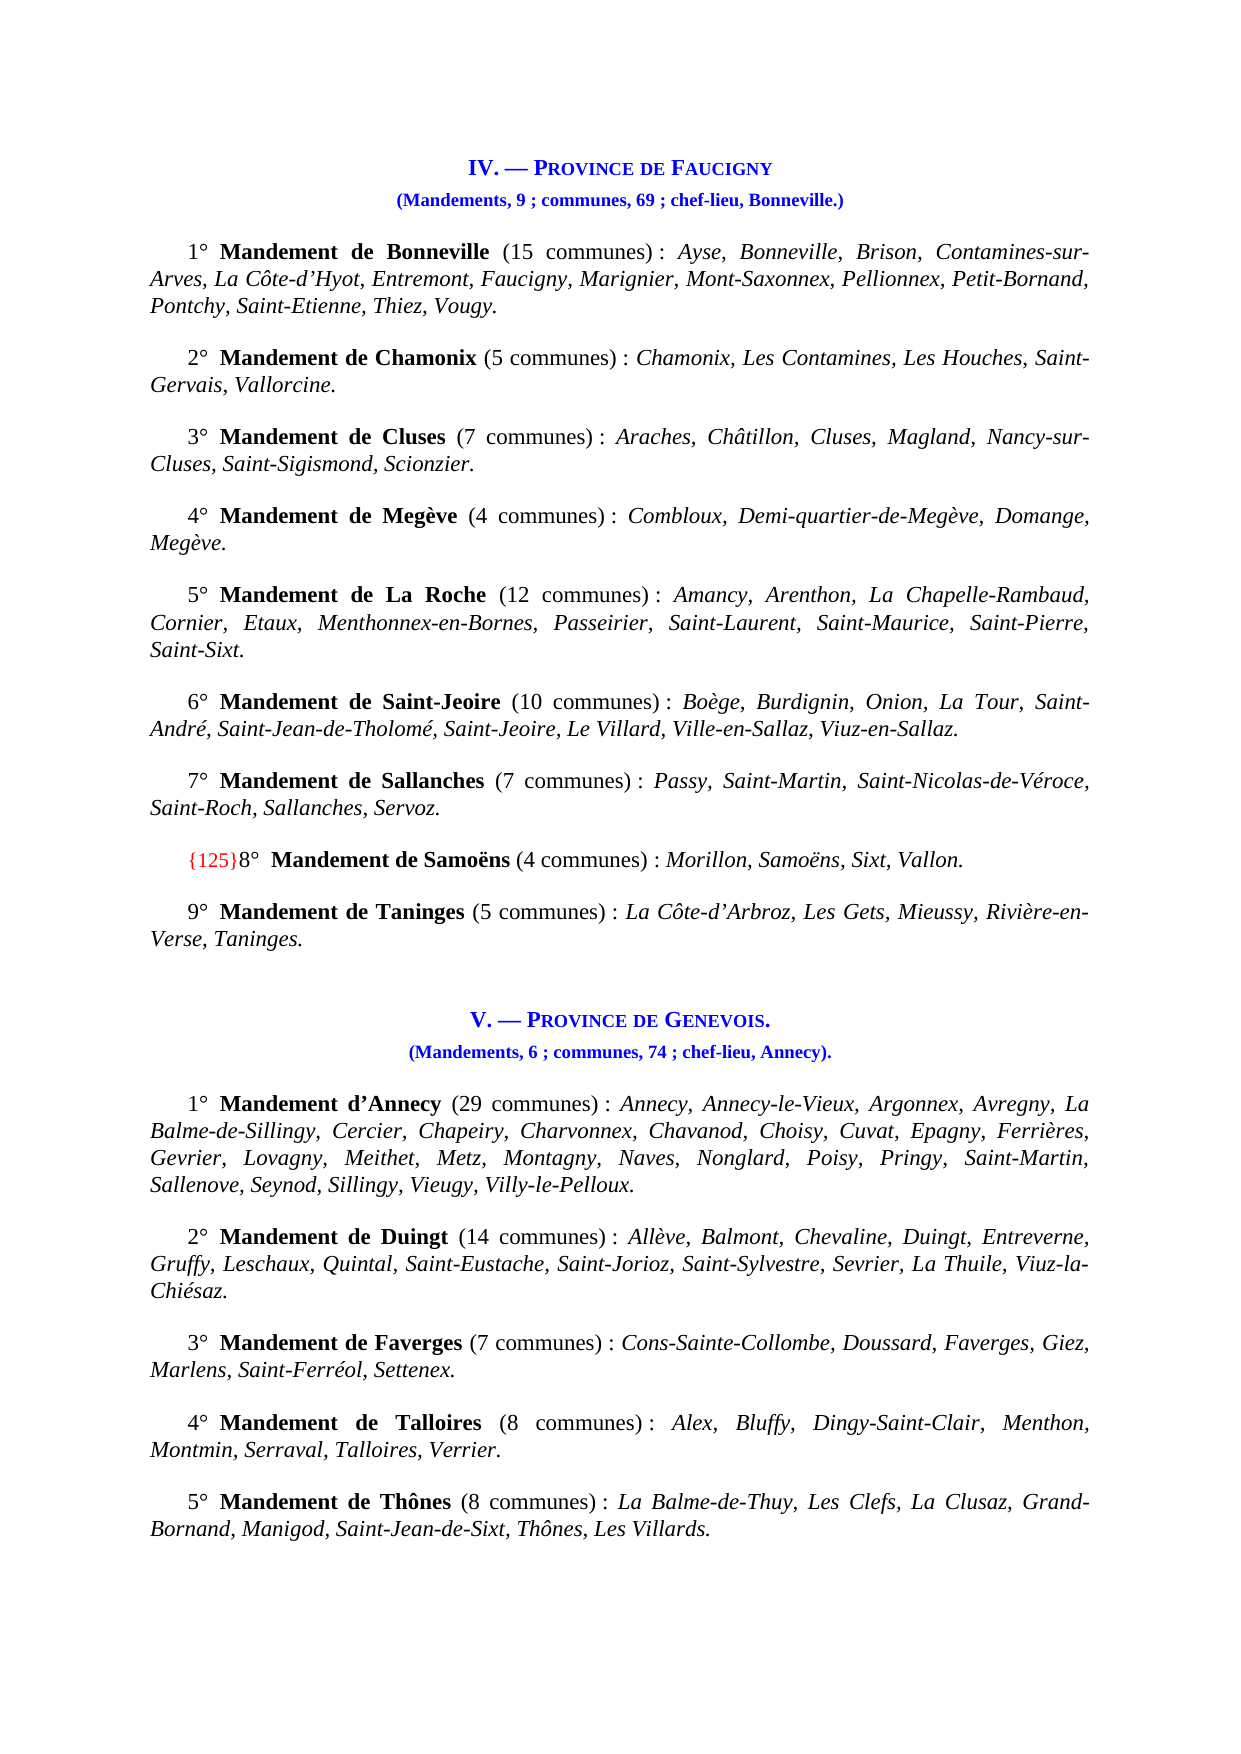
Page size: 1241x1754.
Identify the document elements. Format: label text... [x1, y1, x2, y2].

text 4° Mandement de Megève (4 communes) : Combloux, Demi-quartier-de-Megève, Domange, Megève. [150, 502, 1090, 556]
text 2° Mandement de Duingt (14 communes) : Allève, Balmont, Chevaline, Duingt, Entreverne, Gruffy, Leschaux, Quintal, Saint-Eustache, Saint-Jorioz, Saint-Sylvestre, Sevrier, La Thuile, Viuz-la-Chiésaz. [150, 1223, 1090, 1304]
text 1° Mandement d’Annecy (29 communes) : Annecy, Annecy-le-Vieux, Argonnex, Avregny, La Balme-de-Sillingy, Cercier, Chapeiry, Charvonnex, Chavanod, Choisy, Cuvat, Epagny, Ferrières, Gevrier, Lovagny, Meithet, Metz, Montagny, Naves, Nonglard, Poisy, Pringy, Saint-Martin, Sallenove, Seynod, Sillingy, Vieugy, Villy-le-Pelloux. [150, 1089, 1090, 1198]
text 1° Mandement de Bonneville (15 communes) : Ayse, Bonneville, Brison, Contamines-sur-Arves, La Côte-d’Hyot, Entremont, Faucigny, Marignier, Mont-Saxonnex, Pellionnex, Petit-Bornand, Pontchy, Saint-Etienne, Thiez, Vougy. [150, 237, 1090, 319]
text IV. — Province de Faucigny (Mandements, 9 ; communes, 69 ; chef-lieu, Bonneville.) [150, 150, 1090, 212]
text 3° Mandement de Faverges (7 communes) : Cons-Sainte-Collombe, Doussard, Faverges, Giez, Marlens, Saint-Ferréol, Settenex. [150, 1329, 1090, 1383]
text 5° Mandement de Thônes (8 communes) : La Balme-de-Thuy, Les Clefs, La Clusaz, Grand-Bornand, Manigod, Saint-Jean-de-Sixt, Thônes, Les Villards. [150, 1487, 1090, 1542]
text 4° Mandement de Talloires (8 communes) : Alex, Bluffy, Dingy-Saint-Clair, Menthon, Montmin, Serraval, Talloires, Verrier. [150, 1408, 1090, 1462]
text 9° Mandement de Taninges (5 communes) : La Côte-d’Arbroz, Les Gets, Mieussy, Rivière-en-Verse, Taninges. [150, 898, 1090, 952]
text 2° Mandement de Chamonix (5 communes) : Chamonix, Les Contamines, Les Houches, Saint-Gervais, Vallorcine. [150, 344, 1090, 398]
text 6° Mandement de Saint-Jeoire (10 communes) : Boège, Burdignin, Onion, La Tour, Saint-André, Saint-Jean-de-Tholomé, Saint-Jeoire, Le Villard, Ville-en-Sallaz, Viuz-en-Sallaz. [150, 687, 1090, 742]
text 3° Mandement de Cluses (7 communes) : Araches, Châtillon, Cluses, Magland, Nancy-sur-Cluses, Saint-Sigismond, Scionzier. [150, 423, 1090, 477]
text 7° Mandement de Sallanches (7 communes) : Passy, Saint-Martin, Saint-Nicolas-de-Véroce, Saint-Roch, Sallanches, Servoz. [150, 767, 1090, 821]
text V. — Province de Genevois. (Mandements, 6 ; communes, 74 ; chef-lieu, Annecy). [150, 1002, 1090, 1064]
text 5° Mandement de La Roche (12 communes) : Amancy, Arenthon, La Chapelle-Rambaud, Cornier, Etaux, Menthonnex-en-Bornes, Passeirier, Saint-Laurent, Saint-Maurice, Saint-Pierre, Saint-Sixt. [150, 581, 1090, 662]
text {125}8° Mandement de Samoëns (4 communes) : Morillon, Samoëns, Sixt, Vallon. [150, 846, 1090, 873]
